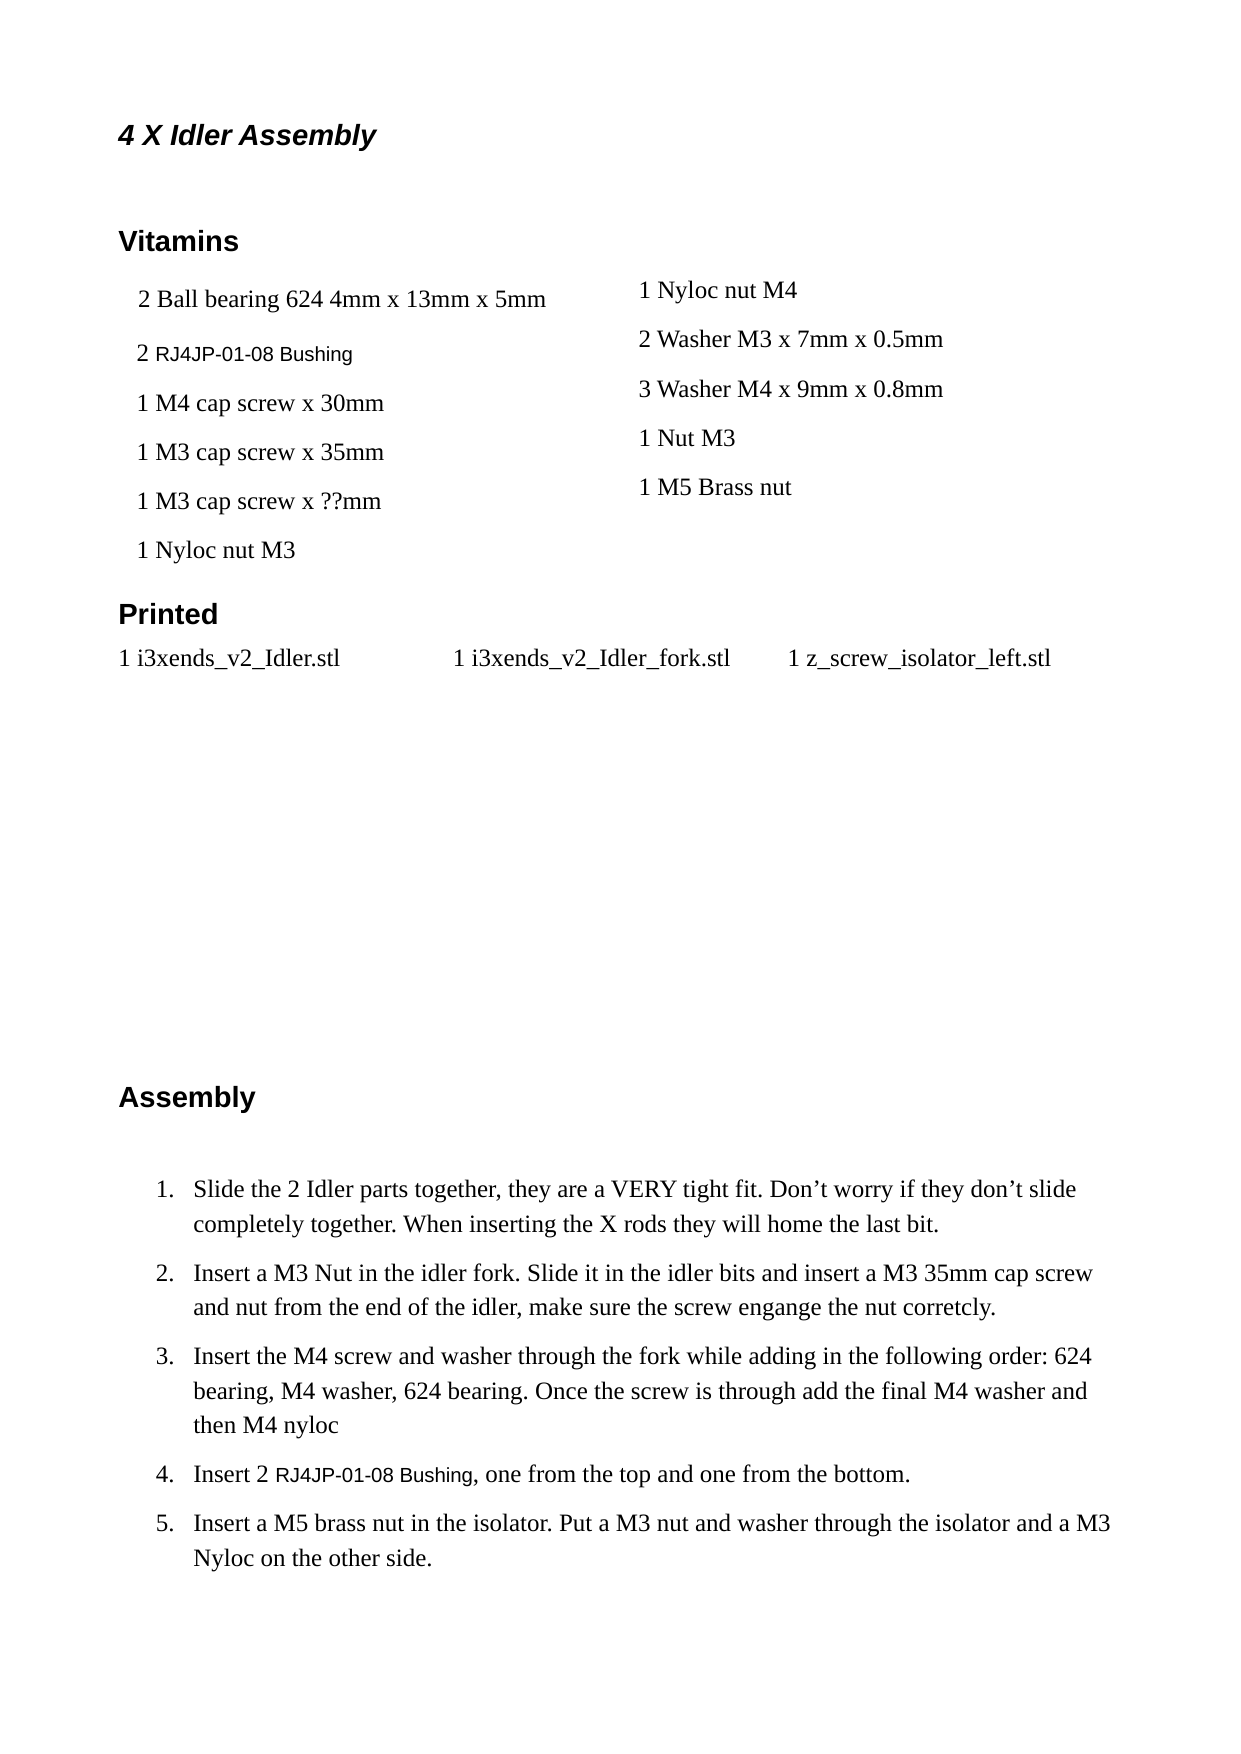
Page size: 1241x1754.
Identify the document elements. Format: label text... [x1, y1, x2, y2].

table_header 1 i3xends_v2_Idler_fork.stl [453, 643, 787, 968]
list Slide the 2 Idler parts together, they are a VERY tight fit. Don’t worry if they don’t slide completely together. When inserting the X rods they will home the last bit. [156, 1174, 1122, 1237]
list Insert the M4 screw and washer through the fork while adding in the following order: 624 bearing, M4 washer, 624 bearing. Once the screw is through add the final M4 washer and then M4 nyloc [156, 1341, 1122, 1439]
subtitle Vitamins [118, 224, 1122, 258]
table_header 1 z_screw_isolator_left.stl [788, 643, 1122, 968]
table_header 2 Ball bearing 624 4mm x 13mm x 5mm 2 RJ4JP-01-08 Bushing 1 M4 cap screw x 30mm 1 M3 cap screw x 35mm 1 M3 cap screw x ??mm 1 Nyloc nut M3 [118, 270, 620, 584]
list Insert a M5 brass nut in the isolator. Put a M3 nut and washer through the isolator and a M3 Nyloc on the other side. [156, 1508, 1122, 1572]
subtitle 4 X Idler Assembly [118, 118, 1122, 152]
list Insert a M3 Nut in the idler fork. Slide it in the idler bits and insert a M3 35mm cap screw and nut from the end of the idler, make sure the screw engange the nut corretcly. [156, 1258, 1122, 1321]
table_header 1 i3xends_v2_Idler.stl [118, 643, 453, 968]
list Insert 2 RJ4JP-01-08 Bushing, one from the top and one from the bottom. [156, 1459, 1122, 1488]
table_header 1 Nyloc nut M4 2 Washer M3 x 7mm x 0.5mm 3 Washer M4 x 9mm x 0.8mm 1 Nut M3 1 M5 Brass nut [620, 270, 1122, 584]
subtitle Printed [118, 597, 1122, 631]
subtitle Assembly [118, 1080, 1122, 1113]
